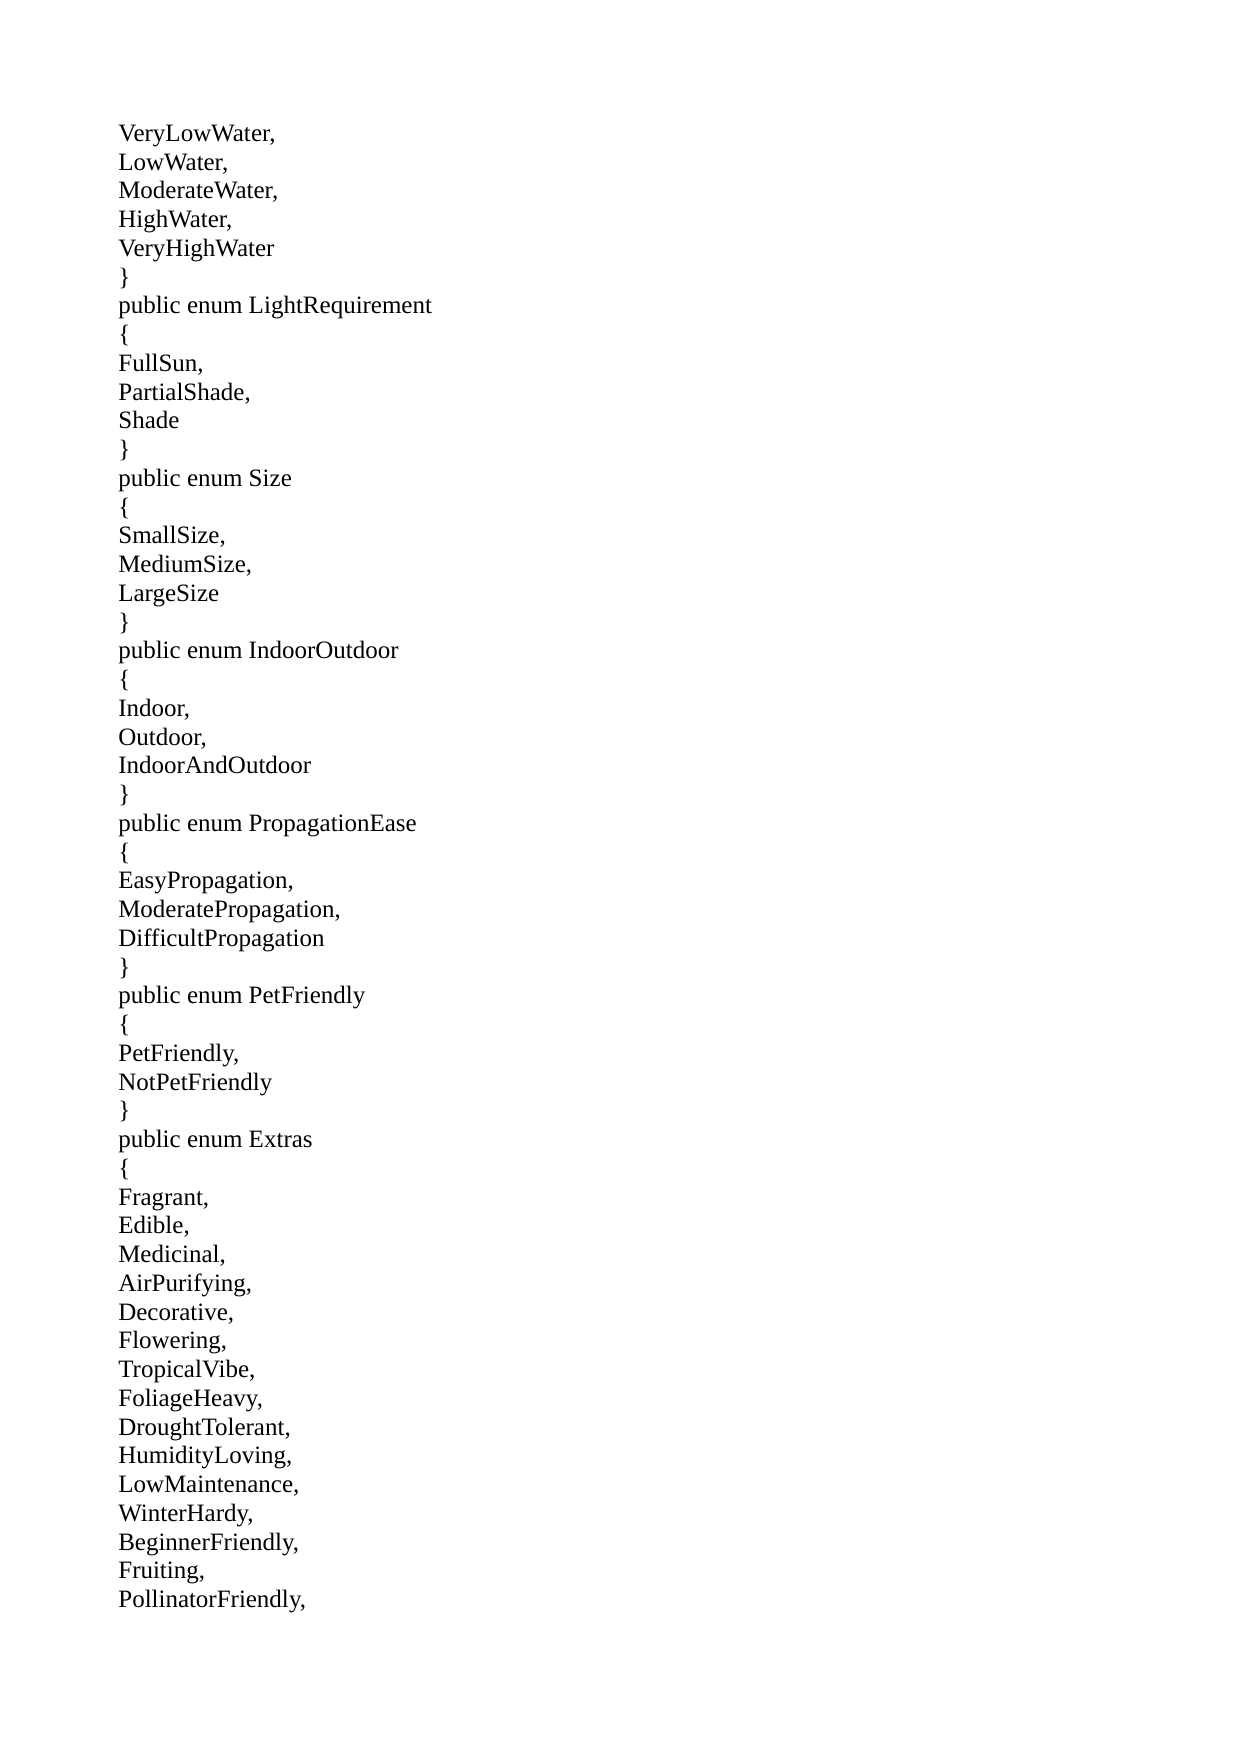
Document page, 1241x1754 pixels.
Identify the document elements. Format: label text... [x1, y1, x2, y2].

text MediumSize, [118, 549, 1122, 578]
text EasyPropagation, [118, 866, 1122, 894]
text Decorative, [118, 1297, 1122, 1326]
text NotPetFriendly [118, 1067, 1122, 1096]
text IndoorAndOutdoor [118, 751, 1122, 779]
text Medicinal, [118, 1239, 1122, 1268]
text Fruiting, [118, 1556, 1122, 1584]
text { [118, 492, 1122, 521]
text HighWater, [118, 204, 1122, 233]
text Flowering, [118, 1326, 1122, 1354]
text VeryHighWater [118, 233, 1122, 262]
text PetFriendly, [118, 1038, 1122, 1067]
text Fragrant, [118, 1182, 1122, 1211]
text Outdoor, [118, 722, 1122, 751]
text FoliageHeavy, [118, 1383, 1122, 1412]
text DroughtTolerant, [118, 1412, 1122, 1441]
text PartialShade, [118, 377, 1122, 406]
text PollinatorFriendly, [118, 1584, 1122, 1613]
text } [118, 952, 1122, 981]
text LowMaintenance, [118, 1469, 1122, 1498]
text public enum PropagationEase [118, 808, 1122, 837]
text public enum IndoorOutdoor [118, 636, 1122, 664]
text HumidityLoving, [118, 1441, 1122, 1469]
text } [118, 434, 1122, 463]
text WinterHardy, [118, 1498, 1122, 1527]
text Shade [118, 406, 1122, 434]
text public enum Size [118, 463, 1122, 492]
text } [118, 1096, 1122, 1124]
text public enum LightRequirement [118, 291, 1122, 319]
text BeginnerFriendly, [118, 1527, 1122, 1556]
text VeryLowWater, [118, 118, 1122, 147]
text LowWater, [118, 147, 1122, 176]
text DifficultPropagation [118, 923, 1122, 952]
text public enum Extras [118, 1124, 1122, 1153]
text SmallSize, [118, 521, 1122, 549]
text { [118, 1009, 1122, 1038]
text { [118, 837, 1122, 866]
text } [118, 262, 1122, 291]
text TropicalVibe, [118, 1354, 1122, 1383]
text ModeratePropagation, [118, 894, 1122, 923]
text Indoor, [118, 693, 1122, 722]
text public enum PetFriendly [118, 981, 1122, 1009]
text { [118, 664, 1122, 693]
text LargeSize [118, 578, 1122, 607]
text } [118, 779, 1122, 808]
text AirPurifying, [118, 1268, 1122, 1297]
text FullSun, [118, 348, 1122, 377]
text { [118, 319, 1122, 348]
text ModerateWater, [118, 176, 1122, 204]
text { [118, 1153, 1122, 1182]
text } [118, 607, 1122, 636]
text Edible, [118, 1211, 1122, 1239]
